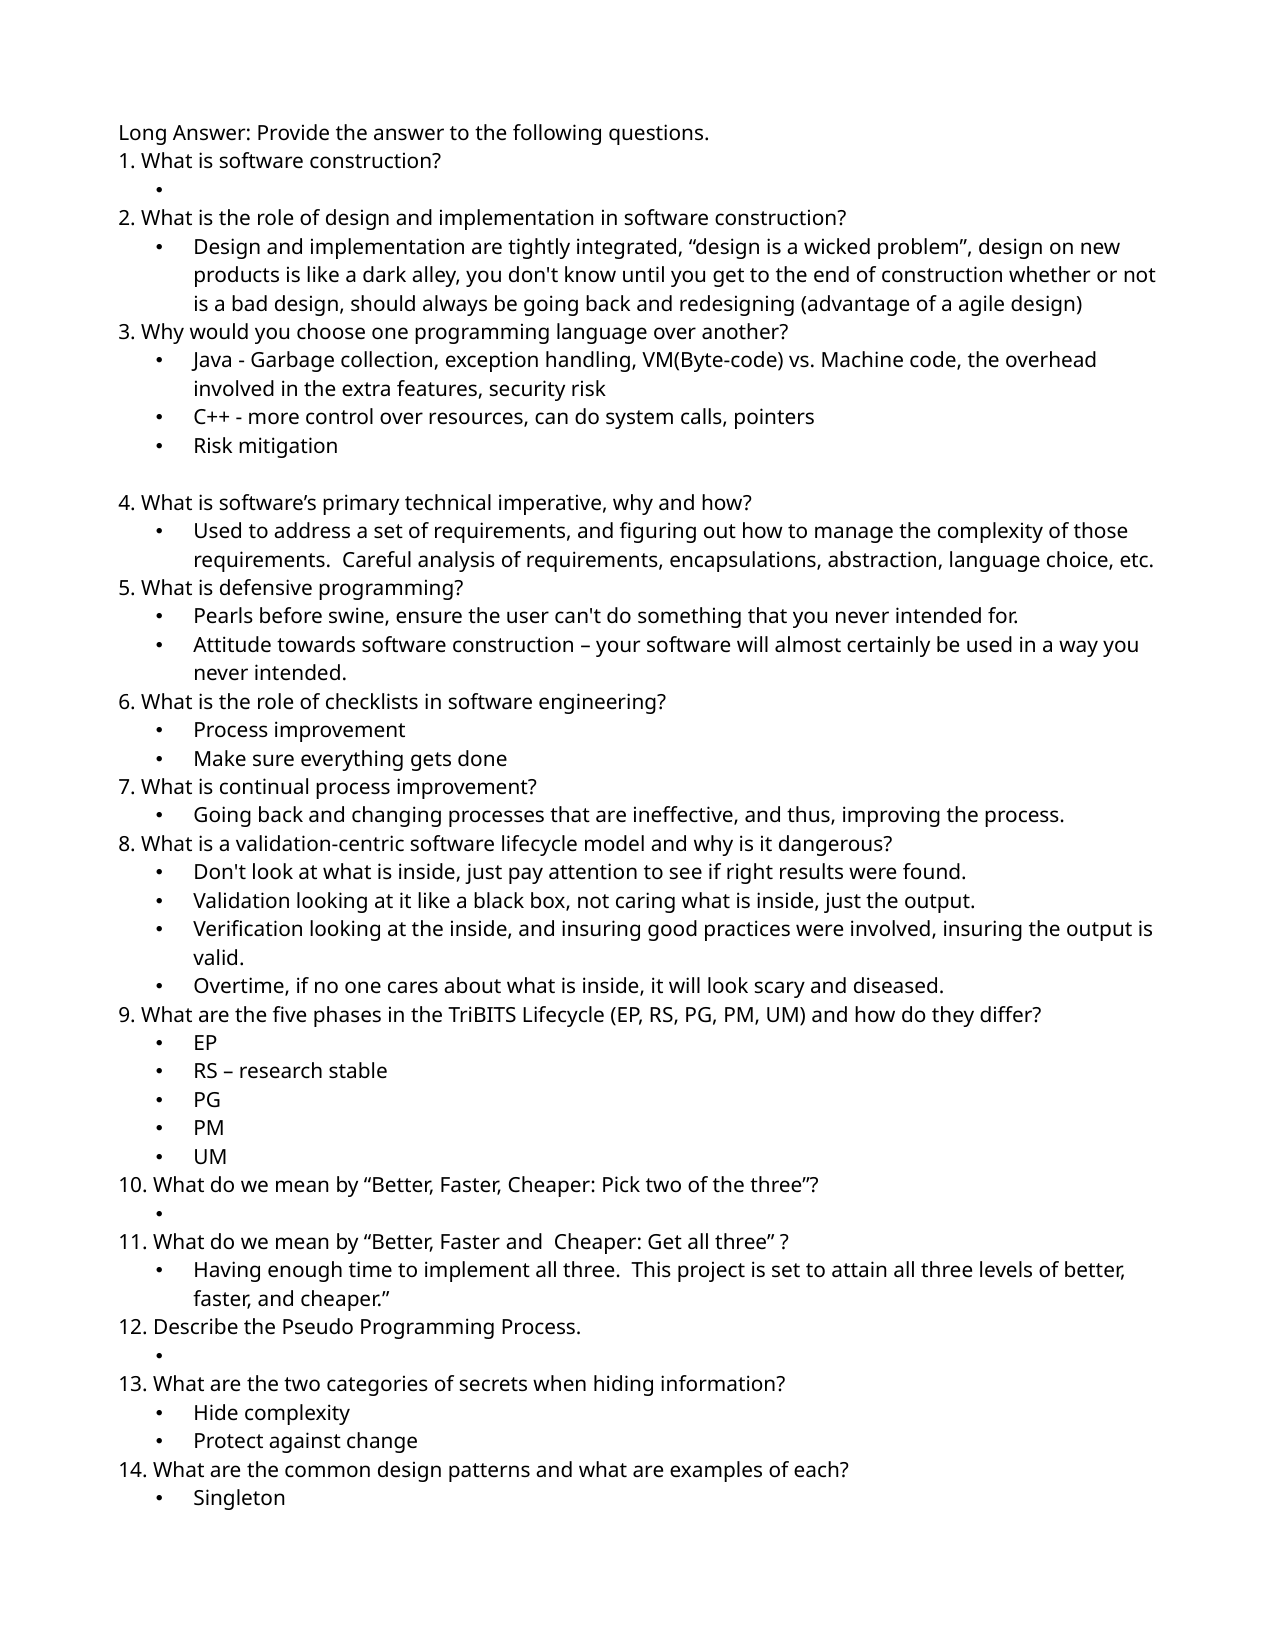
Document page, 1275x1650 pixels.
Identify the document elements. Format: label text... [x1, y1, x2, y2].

text 14. What are the common design patterns and what are examples of each? [118, 1455, 1157, 1483]
list EP [156, 1028, 1157, 1057]
text 13. What are the two categories of secrets when hiding information? [118, 1369, 1157, 1398]
list Going back and changing processes that are ineffective, and thus, improving the process. [156, 801, 1157, 829]
list UM [156, 1142, 1157, 1170]
text 6. What is the role of checklists in software engineering? [118, 687, 1157, 715]
text 11. What do we mean by “Better, Faster and Cheaper: Get all three” ? [118, 1227, 1157, 1256]
text 3. Why would you choose one programming language over another? [118, 317, 1157, 346]
text 10. What do we mean by “Better, Faster, Cheaper: Pick two of the three”? [118, 1170, 1157, 1199]
text 7. What is continual process improvement? [118, 772, 1157, 801]
list Singleton [156, 1483, 1157, 1512]
list Design and implementation are tightly integrated, “design is a wicked problem”, design on new products is like a dark alley, you don't know until you get to the end of construction whether or not is a bad design, should always be going back and redesigning (advantage of a agile design) [156, 232, 1157, 317]
list Pearls before swine, ensure the user can't do something that you never intended for. [156, 602, 1157, 630]
list PG [156, 1085, 1157, 1113]
list Overtime, if no one cares about what is inside, it will look scary and diseased. [156, 971, 1157, 1000]
list Don't look at what is inside, just pay attention to see if right results were found. [156, 857, 1157, 886]
list Having enough time to implement all three. This project is set to attain all three levels of better, faster, and cheaper.” [156, 1256, 1157, 1312]
text 8. What is a validation-centric software lifecycle model and why is it dangerous? [118, 829, 1157, 857]
text 2. What is the role of design and implementation in software construction? [118, 203, 1157, 232]
text 5. What is defensive programming? [118, 573, 1157, 602]
text 1. What is software construction? [118, 147, 1157, 175]
list PM [156, 1113, 1157, 1142]
list Risk mitigation [156, 431, 1157, 459]
list Attitude towards software construction – your software will almost certainly be used in a way you never intended. [156, 630, 1157, 687]
list Protect against change [156, 1426, 1157, 1455]
list Java - Garbage collection, exception handling, VM(Byte-code) vs. Machine code, the overhead involved in the extra features, security risk [156, 346, 1157, 402]
text 4. What is software’s primary technical imperative, why and how? [118, 488, 1157, 516]
list Verification looking at the inside, and insuring good practices were involved, insuring the output is valid. [156, 914, 1157, 971]
list Hide complexity [156, 1398, 1157, 1426]
list RS – research stable [156, 1057, 1157, 1085]
list Make sure everything gets done [156, 744, 1157, 772]
list C++ - more control over resources, can do system calls, pointers [156, 402, 1157, 431]
list Used to address a set of requirements, and figuring out how to manage the complexity of those requirements. Careful analysis of requirements, encapsulations, abstraction, language choice, etc. [156, 516, 1157, 573]
text 12. Describe the Pseudo Programming Process. [118, 1312, 1157, 1341]
list Validation looking at it like a black box, not caring what is inside, just the output. [156, 886, 1157, 914]
list Process improvement [156, 715, 1157, 744]
text Long Answer: Provide the answer to the following questions. [118, 118, 1157, 147]
text 9. What are the five phases in the TriBITS Lifecycle (EP, RS, PG, PM, UM) and how do they differ? [118, 1000, 1157, 1028]
